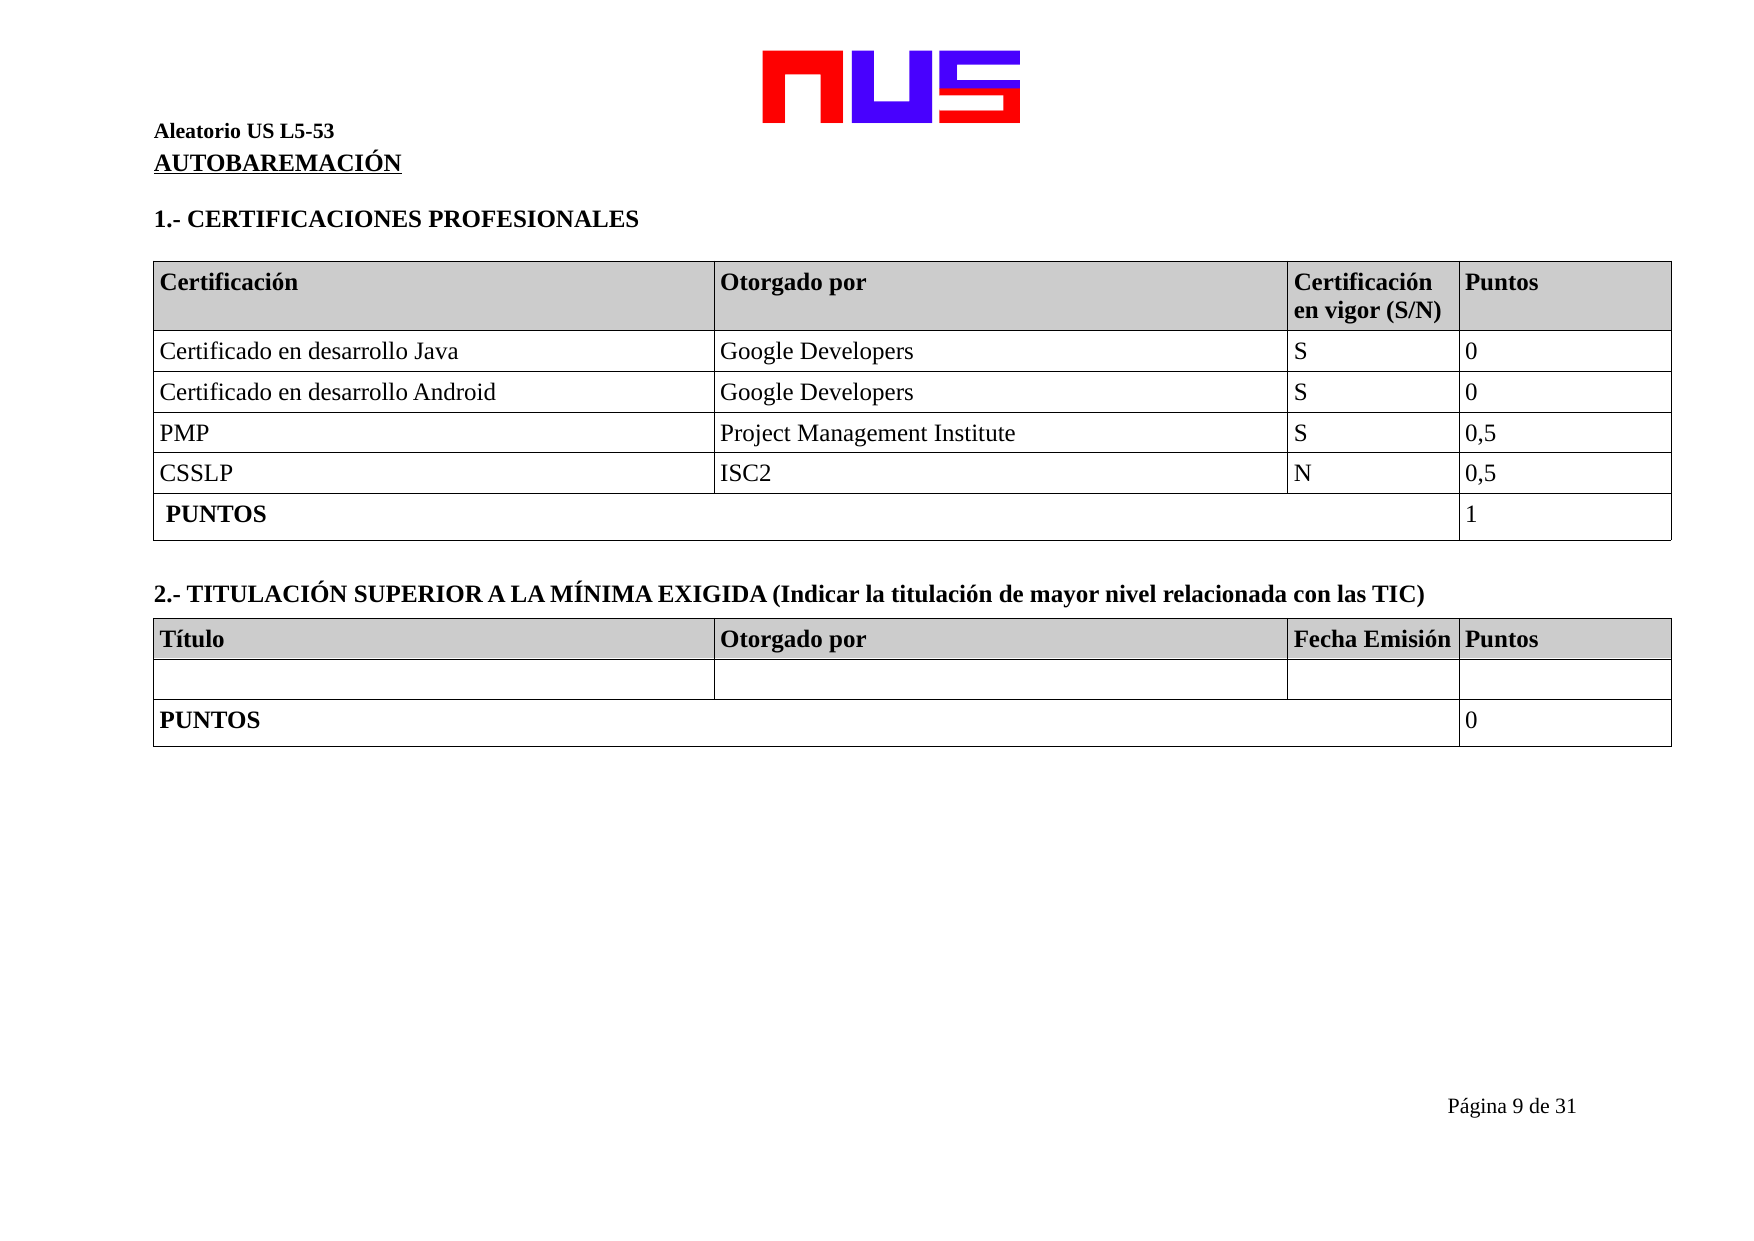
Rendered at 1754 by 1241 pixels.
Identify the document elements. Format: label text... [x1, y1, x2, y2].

table_cell 0,5 [1460, 413, 1671, 452]
table_cell S [1288, 413, 1459, 452]
table_cell [1460, 660, 1671, 699]
table_cell 0 [1460, 372, 1671, 411]
table_cell 0 [1460, 331, 1671, 371]
table_cell [715, 660, 1287, 699]
table_header Otorgado por [715, 619, 1287, 658]
table_header Título [154, 619, 714, 658]
table_cell Google Developers [715, 331, 1287, 371]
table_cell CSSLP [154, 453, 714, 493]
table_cell N [1288, 453, 1459, 493]
table_cell ISC2 [715, 453, 1287, 493]
table_header Puntos [1460, 262, 1671, 330]
table_cell [1288, 660, 1459, 699]
table_cell Google Developers [715, 372, 1287, 411]
table_cell Certificado en desarrollo Java [154, 331, 714, 371]
text 2.- TITULACIÓN SUPERIOR A LA MÍNIMA EXIGIDA (Indicar la titulación de mayor nivel relacionada con las TIC) [153, 579, 1577, 608]
table_header Certificación [154, 262, 714, 330]
table_header Fecha Emisión [1288, 619, 1459, 658]
table_cell Project Management Institute [715, 413, 1287, 452]
table_cell 0 [1460, 700, 1671, 746]
text 1.- CERTIFICACIONES PROFESIONALES [153, 204, 1577, 233]
table_cell PUNTOS [154, 494, 1459, 540]
table_cell 1 [1460, 494, 1671, 540]
table_header Certificación en vigor (S/N) [1288, 262, 1459, 330]
text AUTOBAREMACIÓN [153, 148, 1577, 176]
table_header Otorgado por [715, 262, 1287, 330]
table_cell Certificado en desarrollo Android [154, 372, 714, 411]
table_cell [154, 660, 714, 699]
table_cell PMP [154, 413, 714, 452]
table_header Puntos [1460, 619, 1671, 658]
table_cell PUNTOS [154, 700, 1459, 746]
table_cell S [1288, 372, 1459, 411]
table_cell S [1288, 331, 1459, 371]
table_cell 0,5 [1460, 453, 1671, 493]
